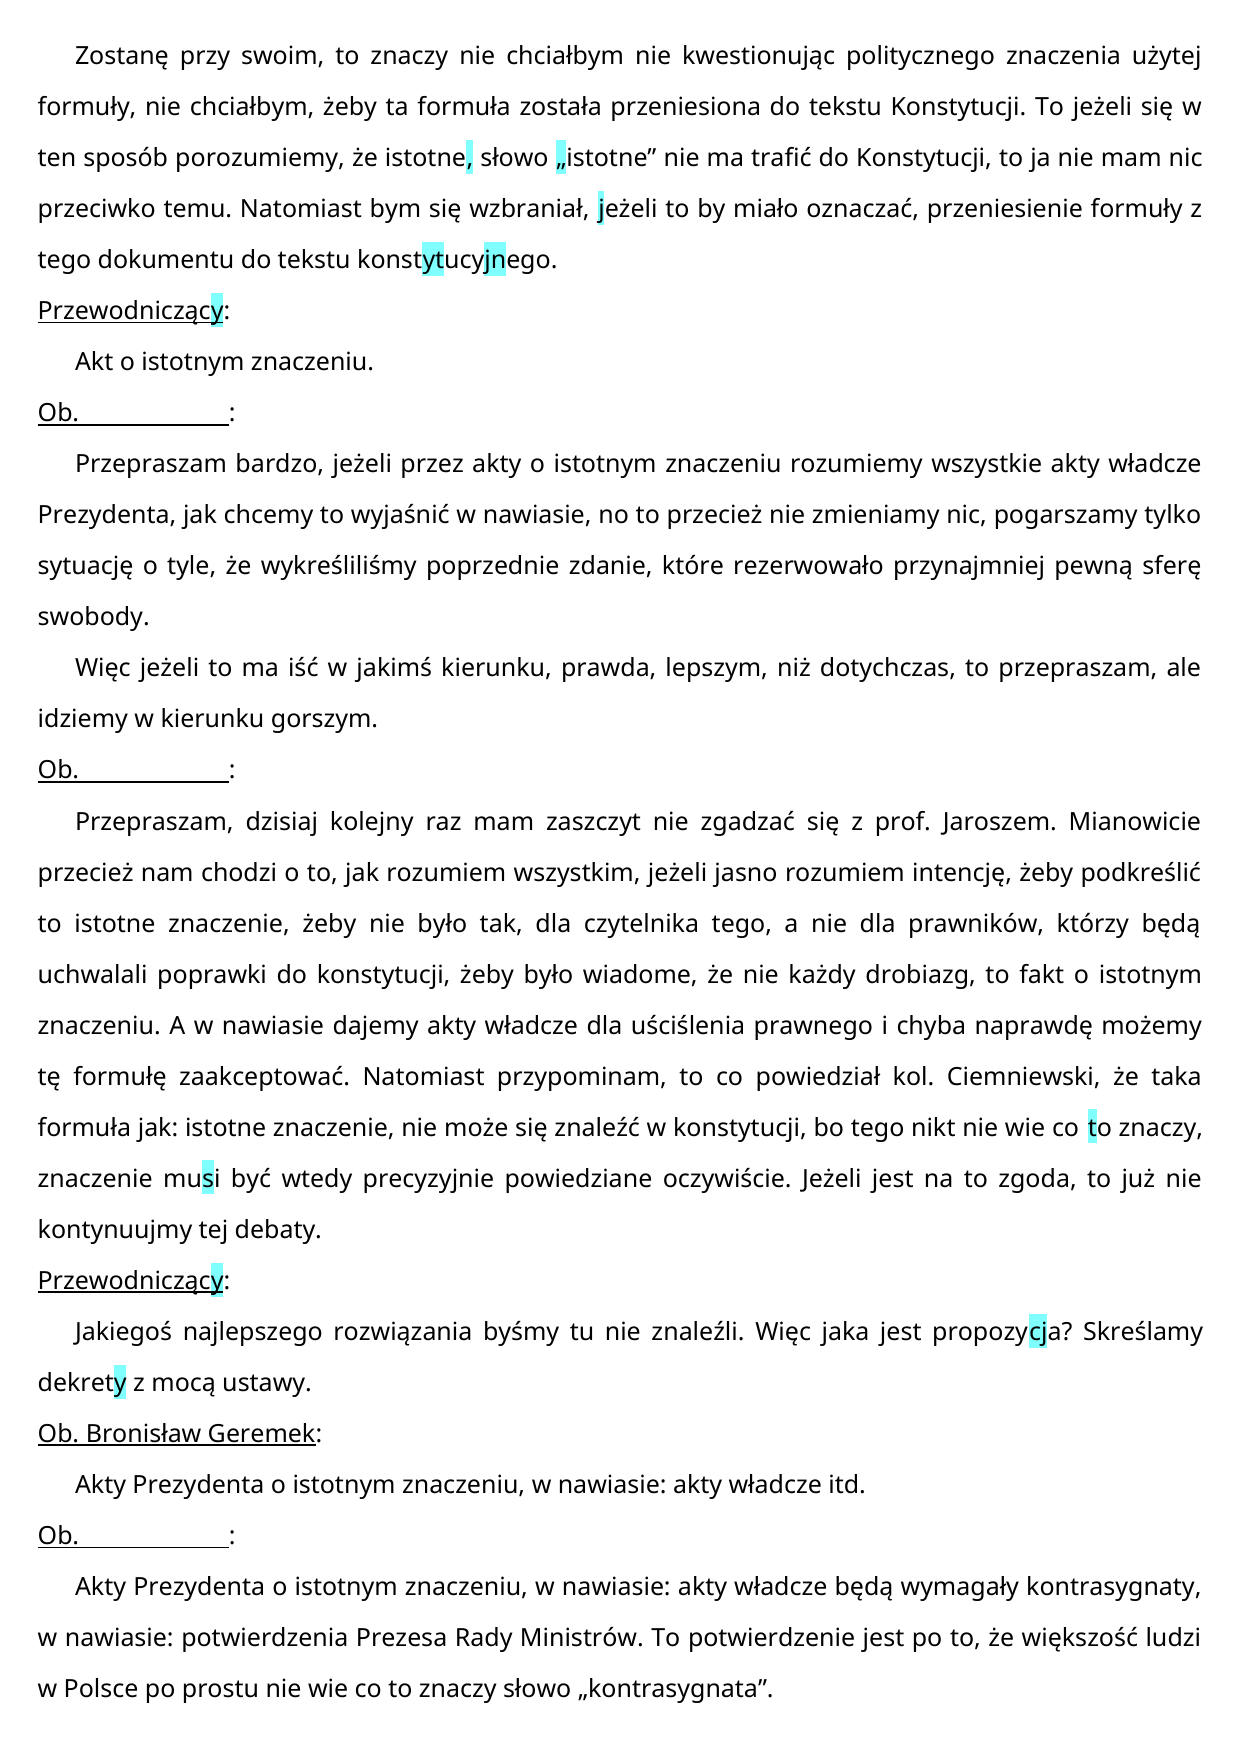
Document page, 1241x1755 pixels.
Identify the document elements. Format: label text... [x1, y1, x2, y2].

text Akty Prezydenta o istotnym znaczeniu, w nawiasie: akty władcze itd. [37, 1467, 1203, 1501]
text Zostanę przy swoim, to znaczy nie chciałbym nie kwestionując politycznego znaczenia użytej formuły, nie chciałbym, żeby ta formuła została przeniesiona do tekstu Konstytucji. To jeżeli się w ten sposób porozumiemy, że istotne, słowo „istotne” nie ma trafić do Konstytucji, to ja nie mam nic przeciwko temu. Natomiast bym się wzbraniał, jeżeli to by miało oznaczać, przeniesienie formuły z tego dokumentu do tekstu konstytucyjnego. [37, 37, 1203, 276]
text Przewodniczący: [37, 293, 1203, 327]
text Ob. : [37, 1518, 1203, 1552]
text Więc jeżeli to ma iść w jakimś kierunku, prawda, lepszym, niż dotychczas, to przepraszam, ale idziemy w kierunku gorszym. [37, 650, 1203, 735]
text Ob. : [37, 752, 1203, 786]
text Ob. : [37, 395, 1203, 429]
text Akt o istotnym znaczeniu. [37, 344, 1203, 378]
text Akty Prezydenta o istotnym znaczeniu, w nawiasie: akty władcze będą wymagały kontrasygnaty, w nawiasie: potwierdzenia Prezesa Rady Ministrów. To potwierdzenie jest po to, że większość ludzi w Polsce po prostu nie wie co to znaczy słowo „kontrasygnata”. [37, 1569, 1203, 1705]
text Przewodniczący: [37, 1262, 1203, 1297]
text Przepraszam bardzo, jeżeli przez akty o istotnym znaczeniu rozumiemy wszystkie akty władcze Prezydenta, jak chcemy to wyjaśnić w nawiasie, no to przecież nie zmieniamy nic, pogarszamy tylko sytuację o tyle, że wykreśliliśmy poprzednie zdanie, które rezerwowało przynajmniej pewną sferę swobody. [37, 446, 1203, 633]
text Jakiegoś najlepszego rozwiązania byśmy tu nie znaleźli. Więc jaka jest propozycja? Skreślamy dekrety z mocą ustawy. [37, 1313, 1203, 1399]
text Przepraszam, dzisiaj kolejny raz mam zaszczyt nie zgadzać się z prof. Jaroszem. Mianowicie przecież nam chodzi o to, jak rozumiem wszystkim, jeżeli jasno rozumiem intencję, żeby podkreślić to istotne znaczenie, żeby nie było tak, dla czytelnika tego, a nie dla prawników, którzy będą uchwalali poprawki do konstytucji, żeby było wiadome, że nie każdy drobiazg, to fakt o istotnym znaczeniu. A w nawiasie dajemy akty władcze dla uściślenia prawnego i chyba naprawdę możemy tę formułę zaakceptować. Natomiast przypominam, to co powiedział kol. Ciemniewski, że taka formuła jak: istotne znaczenie, nie może się znaleźć w konstytucji, bo tego nikt nie wie co to znaczy, znaczenie musi być wtedy precyzyjnie powiedziane oczywiście. Jeżeli jest na to zgoda, to już nie kontynuujmy tej debaty. [37, 803, 1203, 1246]
text Ob. Bronisław Geremek: [37, 1416, 1203, 1450]
